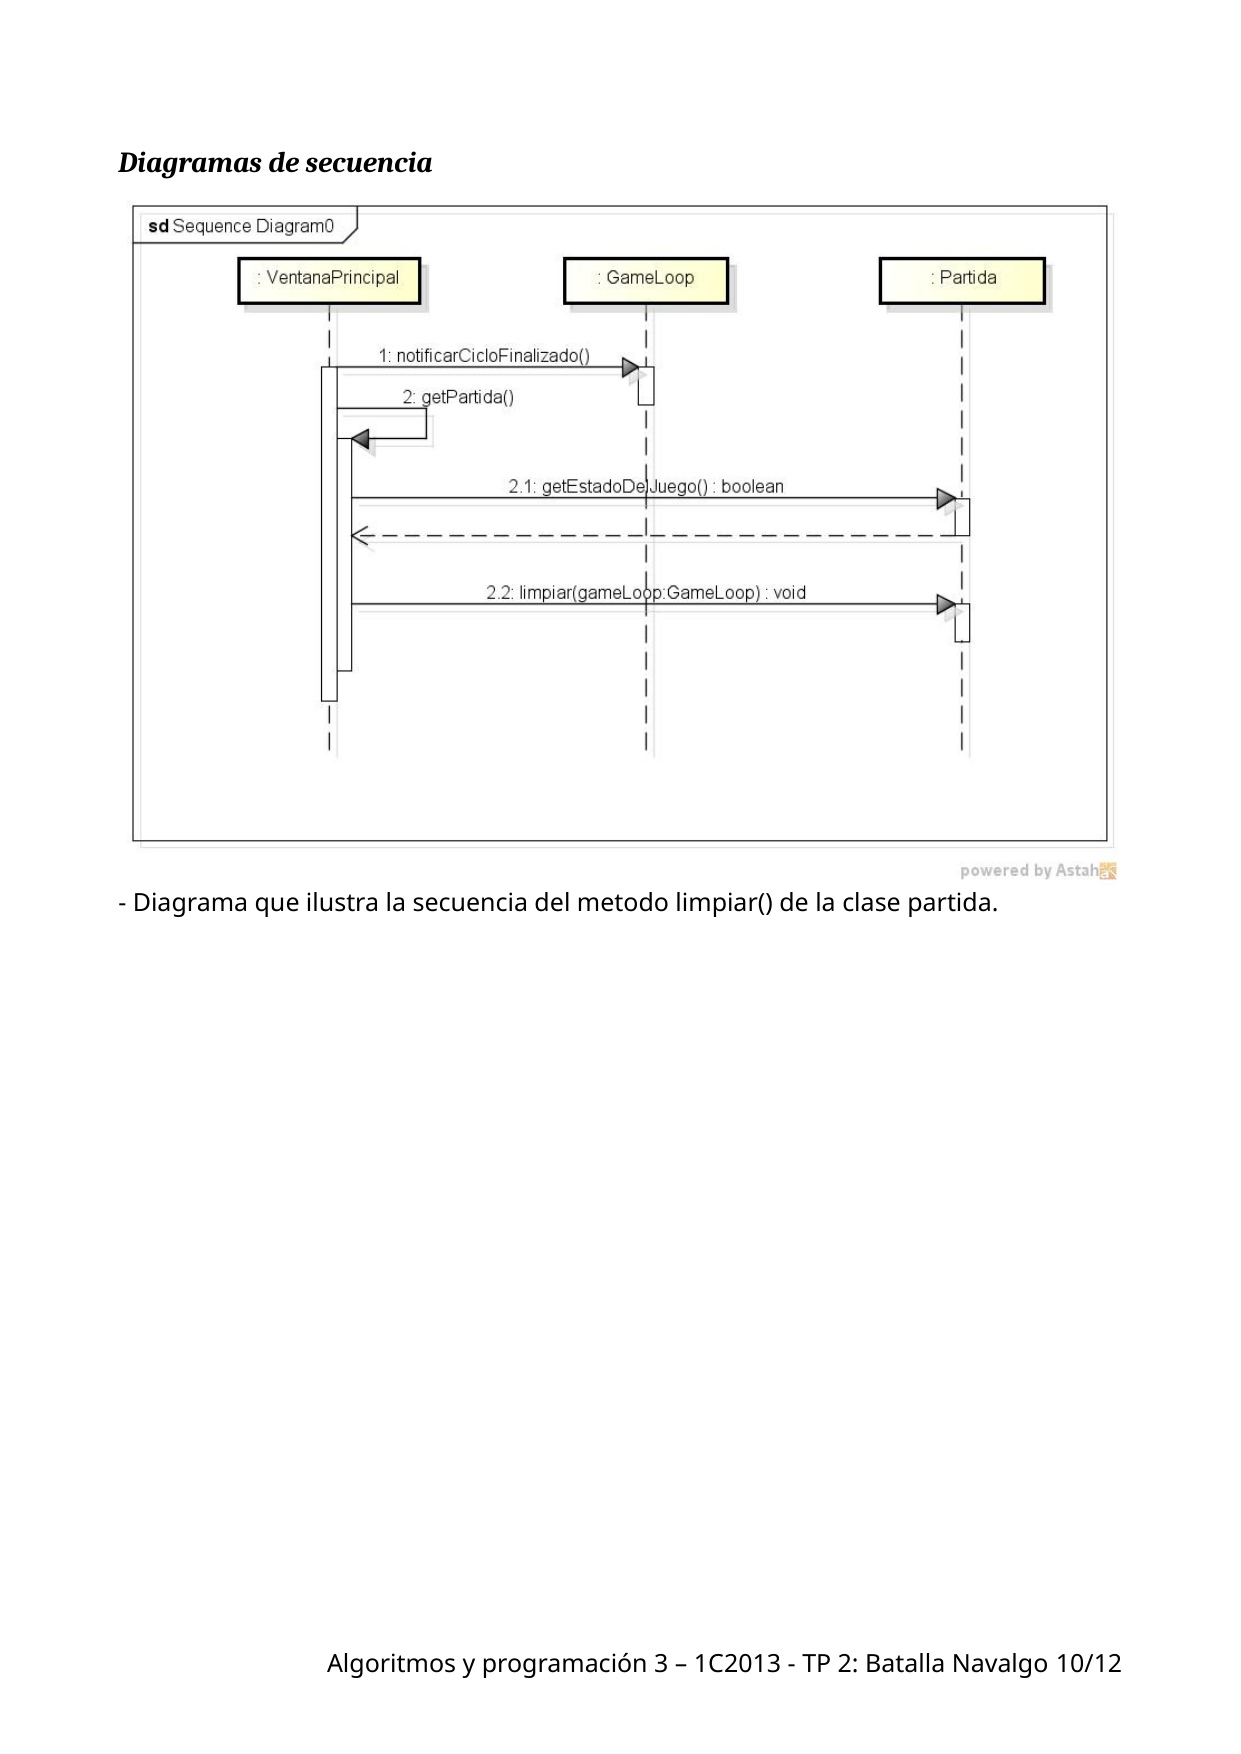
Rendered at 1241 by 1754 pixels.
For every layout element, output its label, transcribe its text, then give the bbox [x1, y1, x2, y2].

subtitle Diagramas de secuencia [118, 146, 1122, 179]
text - Diagrama que ilustra la secuencia del metodo limpiar() de la clase partida. [118, 885, 1122, 919]
picture [118, 192, 1122, 885]
